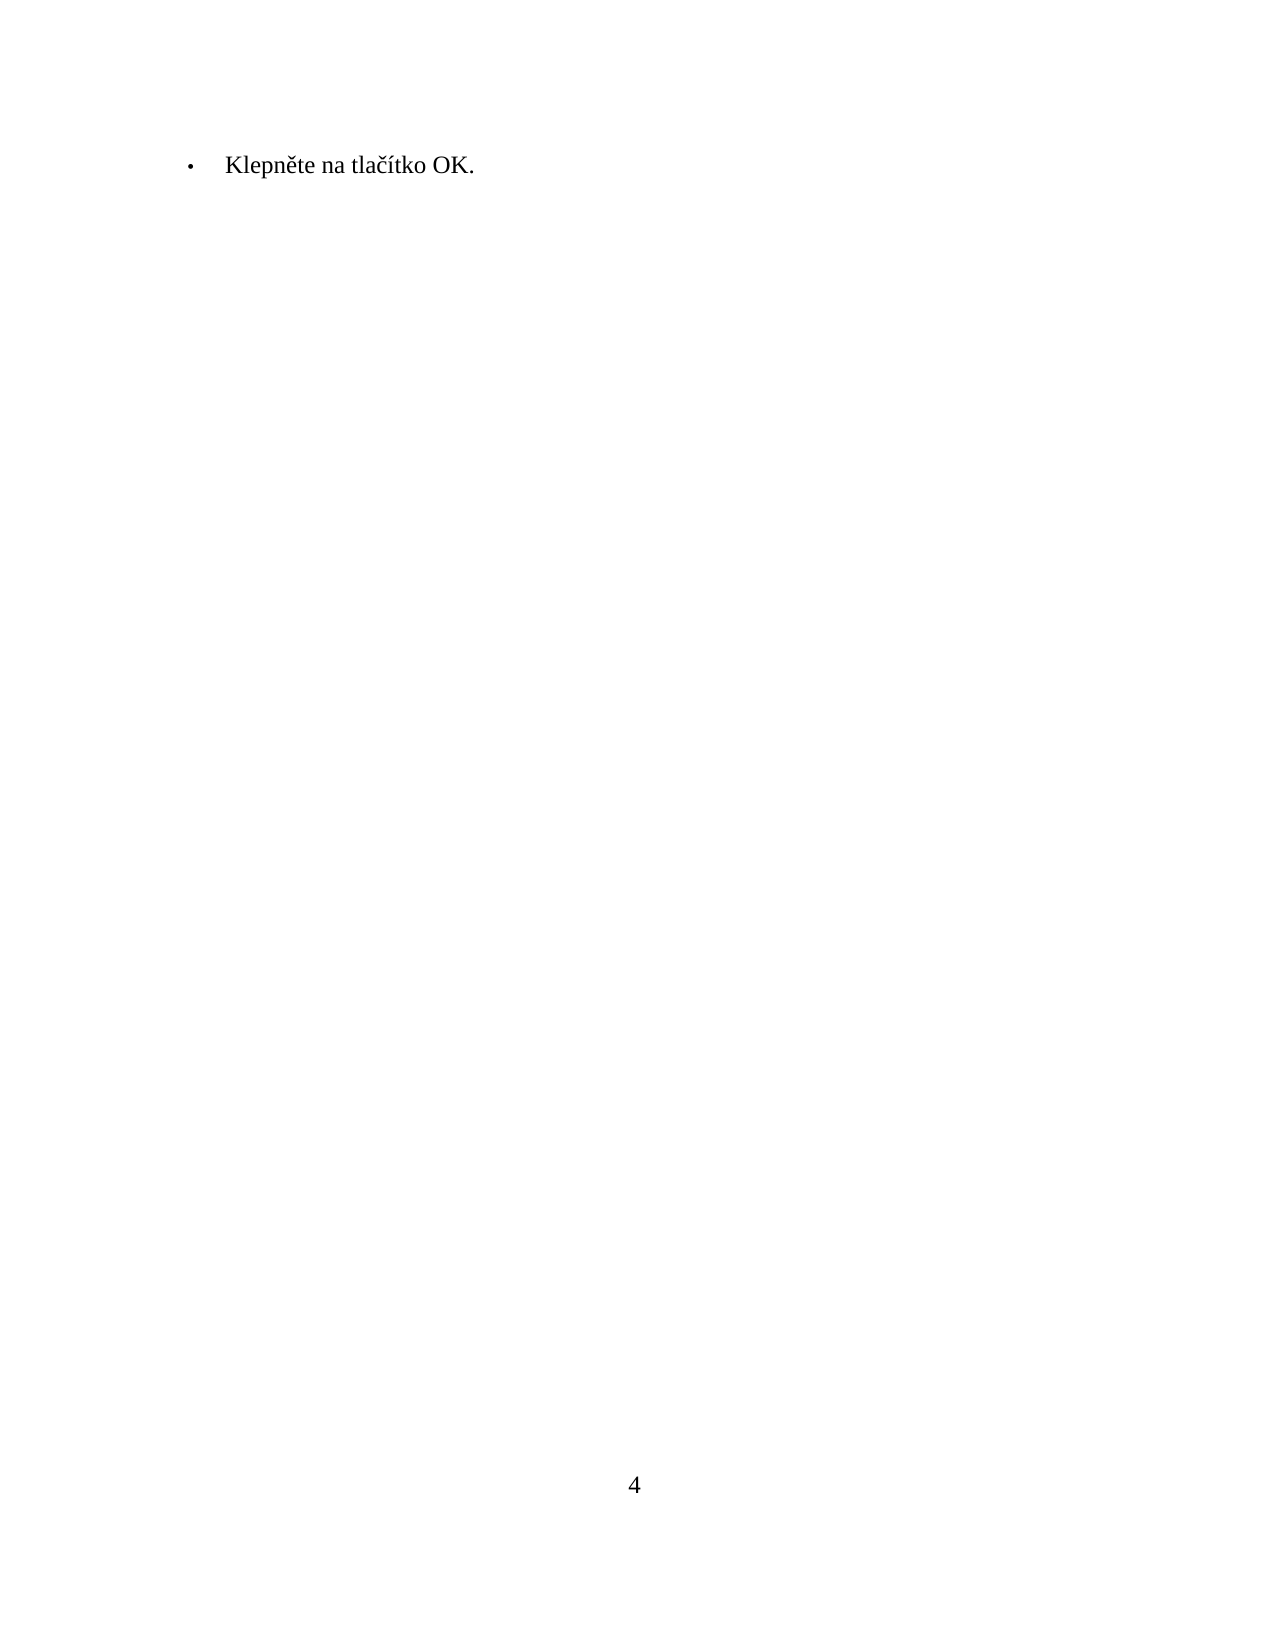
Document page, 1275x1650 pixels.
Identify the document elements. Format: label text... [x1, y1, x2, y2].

list Klepněte na tlačítko OK. [187, 150, 1125, 179]
